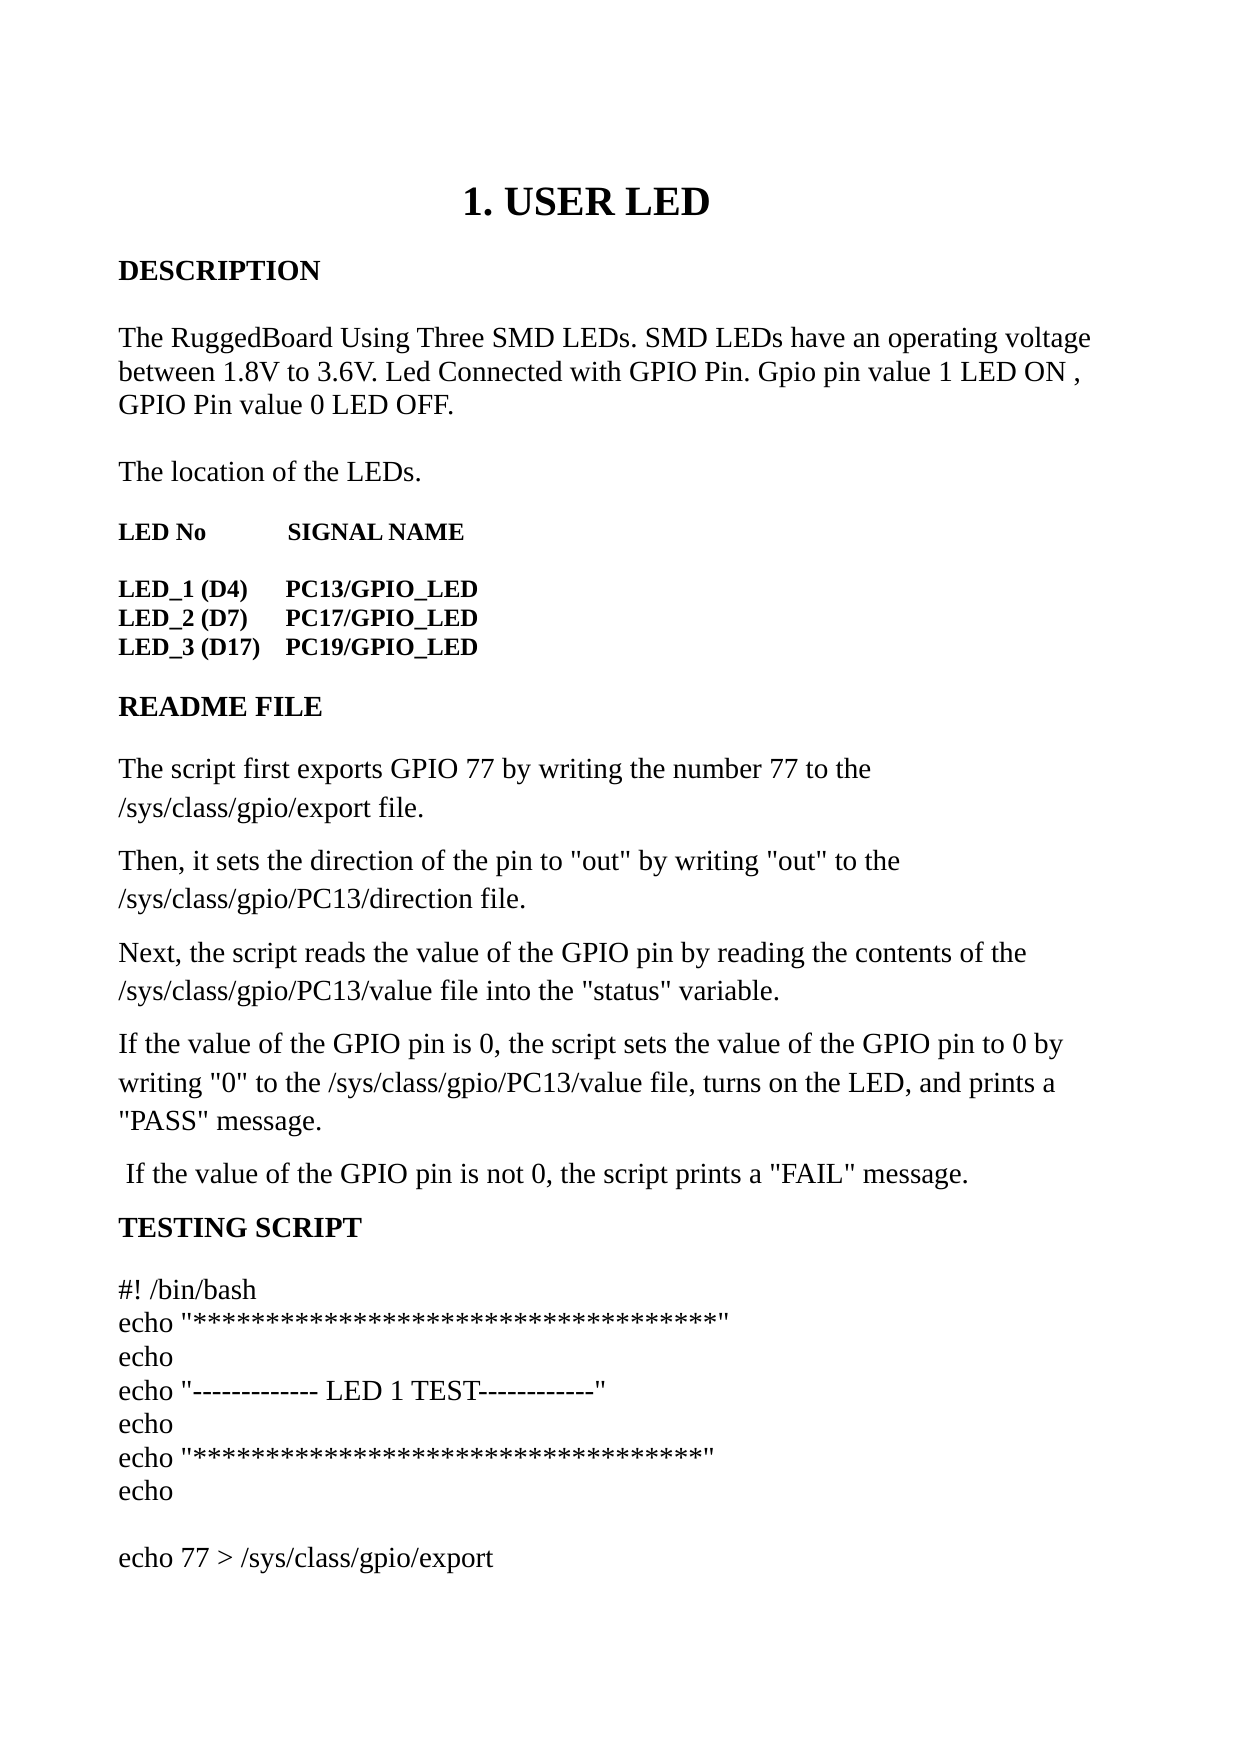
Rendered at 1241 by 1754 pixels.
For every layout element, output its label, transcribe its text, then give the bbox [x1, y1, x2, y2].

text If the value of the GPIO pin is not 0, the script prints a "FAIL" message. [118, 1157, 1122, 1190]
text #! /bin/bash [118, 1272, 1122, 1306]
text echo [118, 1339, 1122, 1373]
text 1. USER LED [118, 176, 1122, 224]
text Next, the script reads the value of the GPIO pin by reading the contents of the /sys/class/gpio/PC13/value file into the "status" variable. [118, 935, 1122, 1007]
text echo "------------- LED 1 TEST------------" [118, 1373, 1122, 1406]
text Then, it sets the direction of the pin to "out" by writing "out" to the /sys/class/gpio/PC13/direction file. [118, 843, 1122, 915]
text echo 77 > /sys/class/gpio/export [118, 1540, 1122, 1574]
text echo "************************************" [118, 1306, 1122, 1339]
text LED_1 (D4) PC13/GPIO_LED [118, 574, 1122, 603]
text DESCRIPTION [118, 253, 1122, 287]
text echo [118, 1406, 1122, 1440]
text The script first exports GPIO 77 by writing the number 77 to the /sys/class/gpio/export file. [118, 751, 1122, 823]
text echo "***********************************" [118, 1440, 1122, 1473]
text echo [118, 1473, 1122, 1507]
text LED_2 (D7) PC17/GPIO_LED [118, 603, 1122, 632]
text The RuggedBoard Using Three SMD LEDs. SMD LEDs have an operating voltage between 1.8V to 3.6V. Led Connected with GPIO Pin. Gpio pin value 1 LED ON , GPIO Pin value 0 LED OFF. [118, 320, 1122, 421]
text LED_3 (D17) PC19/GPIO_LED [118, 632, 1122, 660]
text The location of the LEDs. [118, 454, 1122, 488]
text LED No SIGNAL NAME [118, 517, 1122, 545]
text README FILE [118, 689, 1122, 723]
text If the value of the GPIO pin is 0, the script sets the value of the GPIO pin to 0 by writing "0" to the /sys/class/gpio/PC13/value file, turns on the LED, and prints a "PASS" message. [118, 1026, 1122, 1137]
text TESTING SCRIPT [118, 1210, 1122, 1243]
